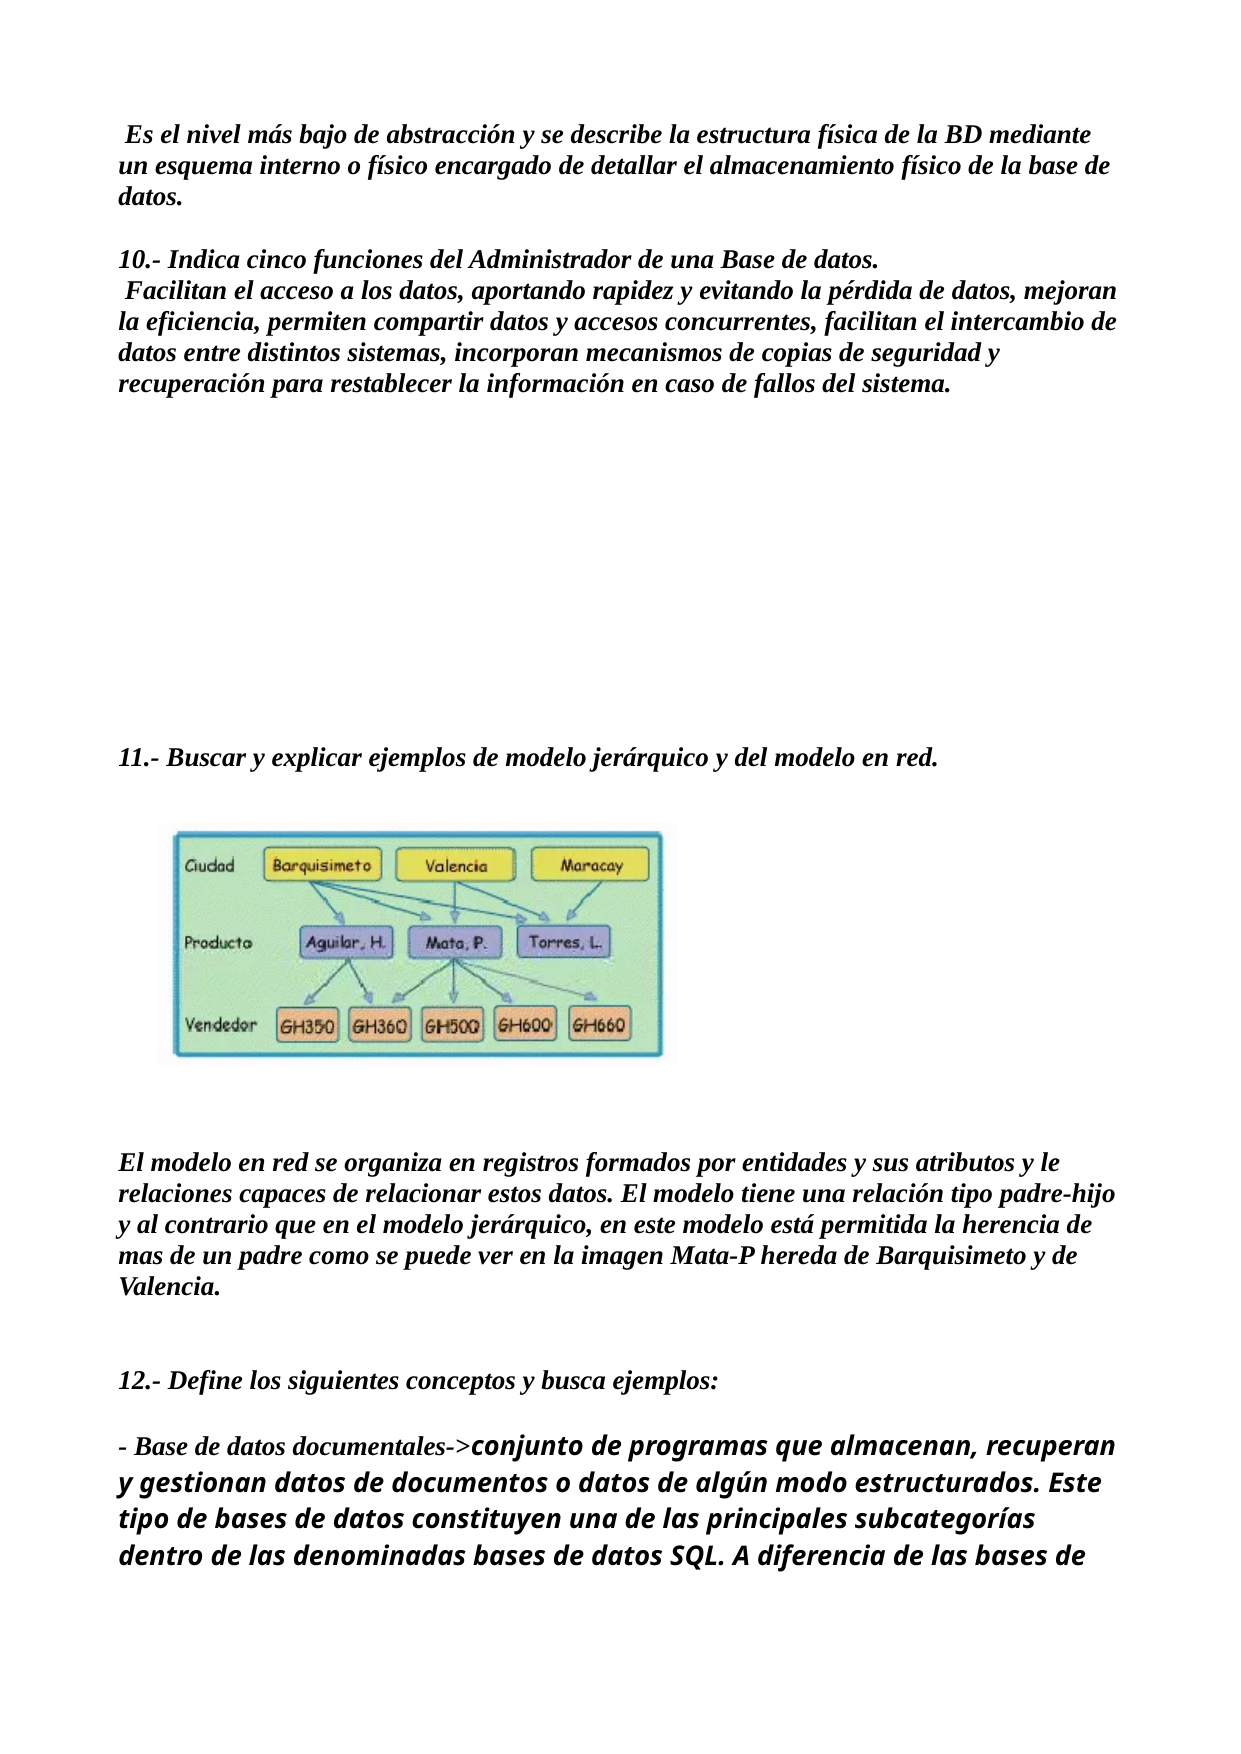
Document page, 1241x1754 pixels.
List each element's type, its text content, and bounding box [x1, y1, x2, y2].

text 10.- Indica cinco funciones del Administrador de una Base de datos. [118, 243, 1122, 274]
text 12.- Define los siguientes conceptos y busca ejemplos: [118, 1364, 1122, 1395]
text Es el nivel más bajo de abstracción y se describe la estructura física de la BD mediante un esquema interno o físico encargado de detallar el almacenamiento físico de la base de datos. [118, 118, 1122, 212]
text - Base de datos documentales->conjunto de programas que almacenan, recuperan y gestionan datos de documentos o datos de algún modo estructurados. Este tipo de bases de datos constituyen una de las principales subcategorías dentro de las denominadas bases de datos SQL. A diferencia de las bases de [118, 1426, 1122, 1574]
text 11.- Buscar y explicar ejemplos de modelo jerárquico y del modelo en red. [118, 741, 1122, 772]
text Facilitan el acceso a los datos, aportando rapidez y evitando la pérdida de datos, mejoran la eficiencia, permiten compartir datos y accesos concurrentes, facilitan el intercambio de datos entre distintos sistemas, incorporan mecanismos de copias de seguridad y recuperación para restablecer la información en caso de fallos del sistema. [118, 274, 1122, 398]
text El modelo en red se organiza en registros formados por entidades y sus atributos y le relaciones capaces de relacionar estos datos. El modelo tiene una relación tipo padre-hijo y al contrario que en el modelo jerárquico, en este modelo está permitida la herencia de mas de un padre como se puede ver en la imagen Mata-P hereda de Barquisimeto y de Valencia. [118, 1146, 1122, 1302]
picture [156, 822, 678, 1065]
